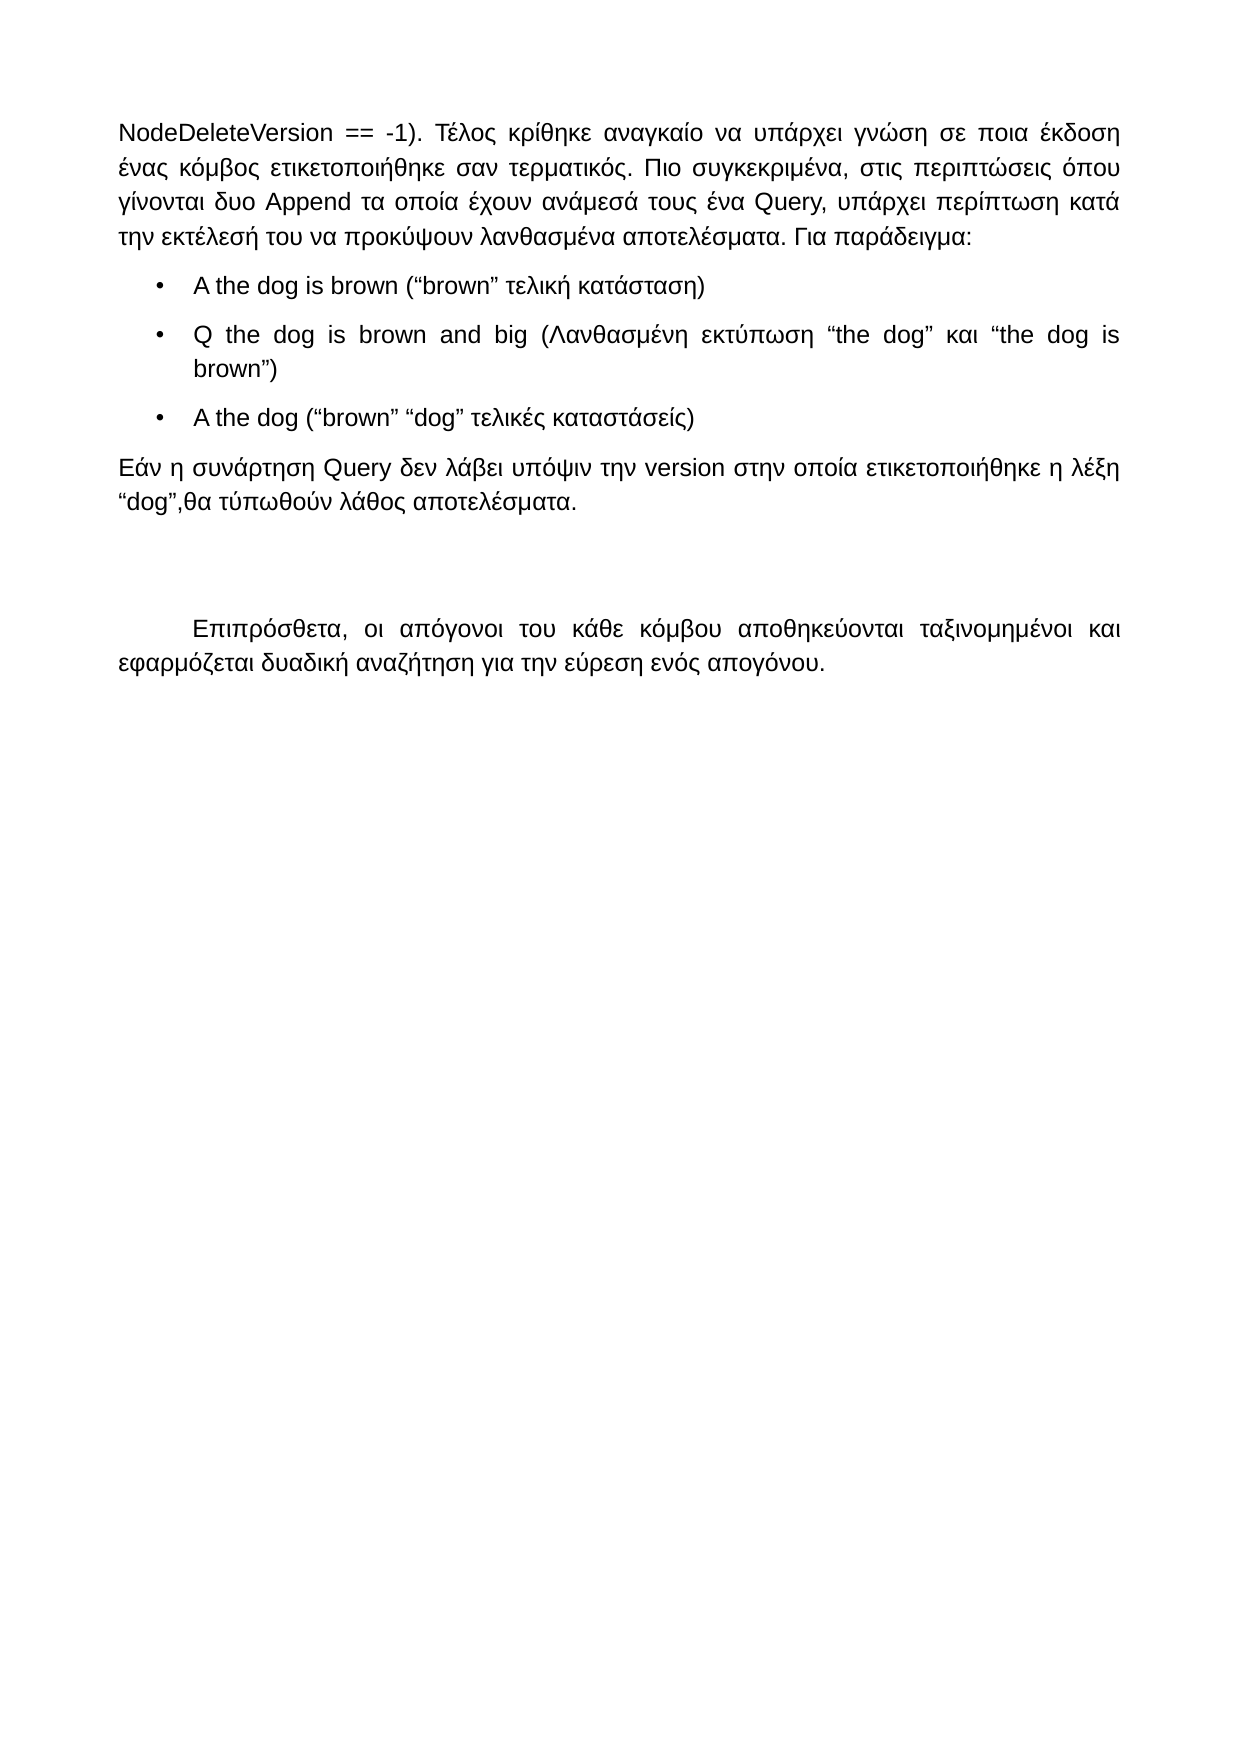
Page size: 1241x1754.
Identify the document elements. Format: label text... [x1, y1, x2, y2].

text NodeDeleteVersion == -1). Τέλος κρίθηκε αναγκαίο να υπάρχει γνώση σε ποια έκδοση ένας κόμβος ετικετοποιήθηκε σαν τερματικός. Πιο συγκεκριμένα, στις περιπτώσεις όπου γίνονται δυο Append τα οποία έχουν ανάμεσά τους ένα Query, υπάρχει περίπτωση κατά την εκτέλεσή του να προκύψουν λανθασμένα αποτελέσματα. Για παράδειγμα: [118, 118, 1122, 250]
text Εάν η συνάρτηση Query δεν λάβει υπόψιν την version στην οποία ετικετοποιήθηκε η λέξη “dog”,θα τύπωθούν λάθος αποτελέσματα. [118, 453, 1122, 516]
text Επιπρόσθετα, οι απόγονοι του κάθε κόμβου αποθηκεύονται ταξινομημένοι και εφαρμόζεται δυαδική αναζήτηση για την εύρεση ενός απογόνου. [118, 614, 1122, 677]
list A the dog is brown (“brown” τελική κατάσταση) [156, 271, 1122, 299]
list Q the dog is brown and big (Λανθασμένη εκτύπωση “the dog” και “the dog is brown”) [156, 320, 1122, 383]
list A the dog (“brown” “dog” τελικές καταστάσείς) [156, 403, 1122, 432]
